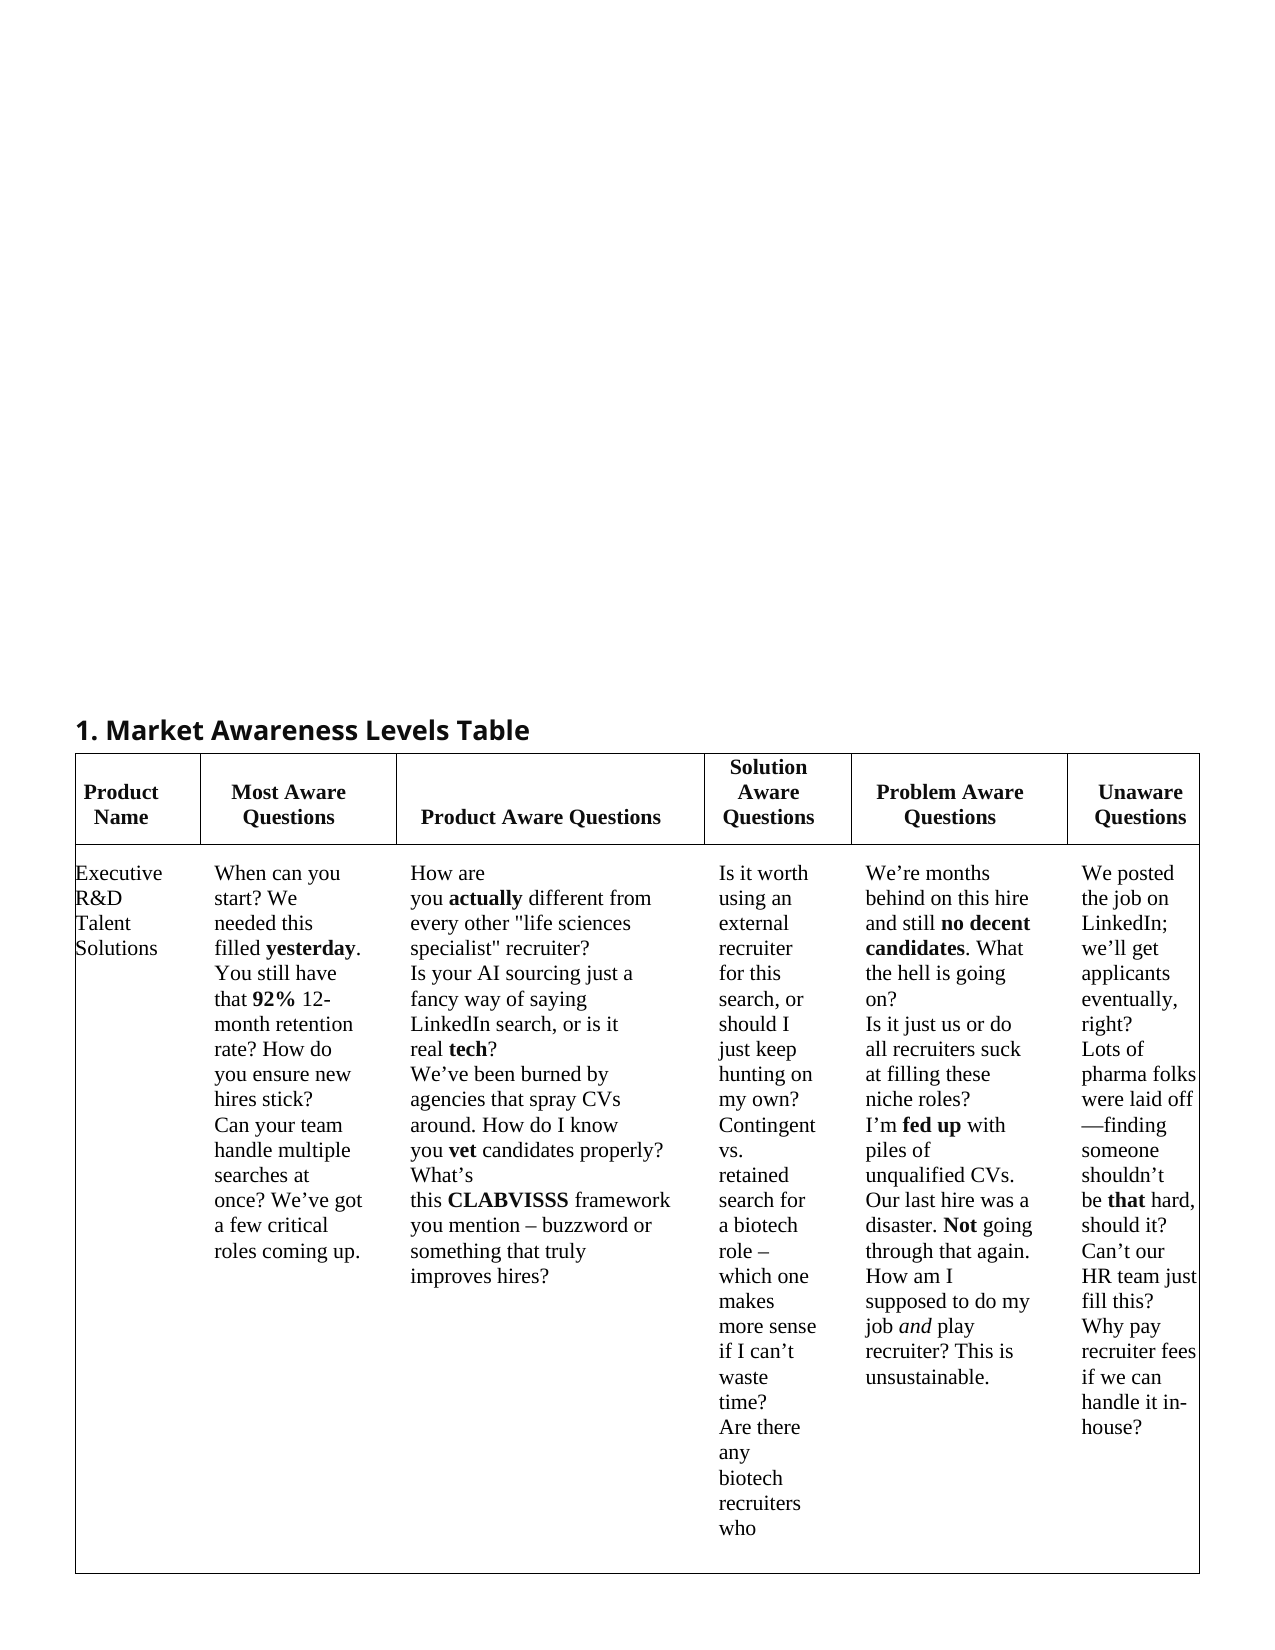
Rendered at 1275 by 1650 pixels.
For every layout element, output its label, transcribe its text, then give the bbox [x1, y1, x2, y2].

table_header Problem Aware Questions [852, 754, 1067, 844]
table_cell Executive R&D Talent Solutions [76, 845, 200, 1573]
subtitle 1. Market Awareness Levels Table [75, 711, 1200, 748]
table_header Product Aware Questions [397, 754, 704, 844]
table_cell Is it worth using an external recruiter for this search, or should I just keep hunting on my own? Contingent vs. retained search for a biotech role – which one makes more sense if I can’t waste time? Are there any biotech recruiters who [704, 845, 851, 1573]
table_header Most Aware Questions [201, 754, 396, 844]
table_cell When can you start? We needed this filled yesterday. You still have that 92% 12-month retention rate? How do you ensure new hires stick? Can your team handle multiple searches at once? We’ve got a few critical roles coming up. [200, 845, 396, 1573]
table_header Unaware Questions [1068, 754, 1199, 844]
table_cell We’re months behind on this hire and still no decent candidates. What the hell is going on? Is it just us or do all recruiters suck at filling these niche roles? I’m fed up with piles of unqualified CVs. Our last hire was a disaster. Not going through that again. How am I supposed to do my job and play recruiter? This is unsustainable. [851, 845, 1067, 1573]
table_cell How are you actually different from every other "life sciences specialist" recruiter? Is your AI sourcing just a fancy way of saying LinkedIn search, or is it real tech? We’ve been burned by agencies that spray CVs around. How do I know you vet candidates properly? What’s this CLABVISSS framework you mention – buzzword or something that truly improves hires? [396, 845, 704, 1573]
table_header Solution Aware Questions [705, 754, 851, 844]
table_cell We posted the job on LinkedIn; we’ll get applicants eventually, right? Lots of pharma folks were laid off—finding someone shouldn’t be that hard, should it? Can’t our HR team just fill this? Why pay recruiter fees if we can handle it in-house? [1067, 845, 1199, 1573]
table_header Product Name [76, 754, 200, 844]
